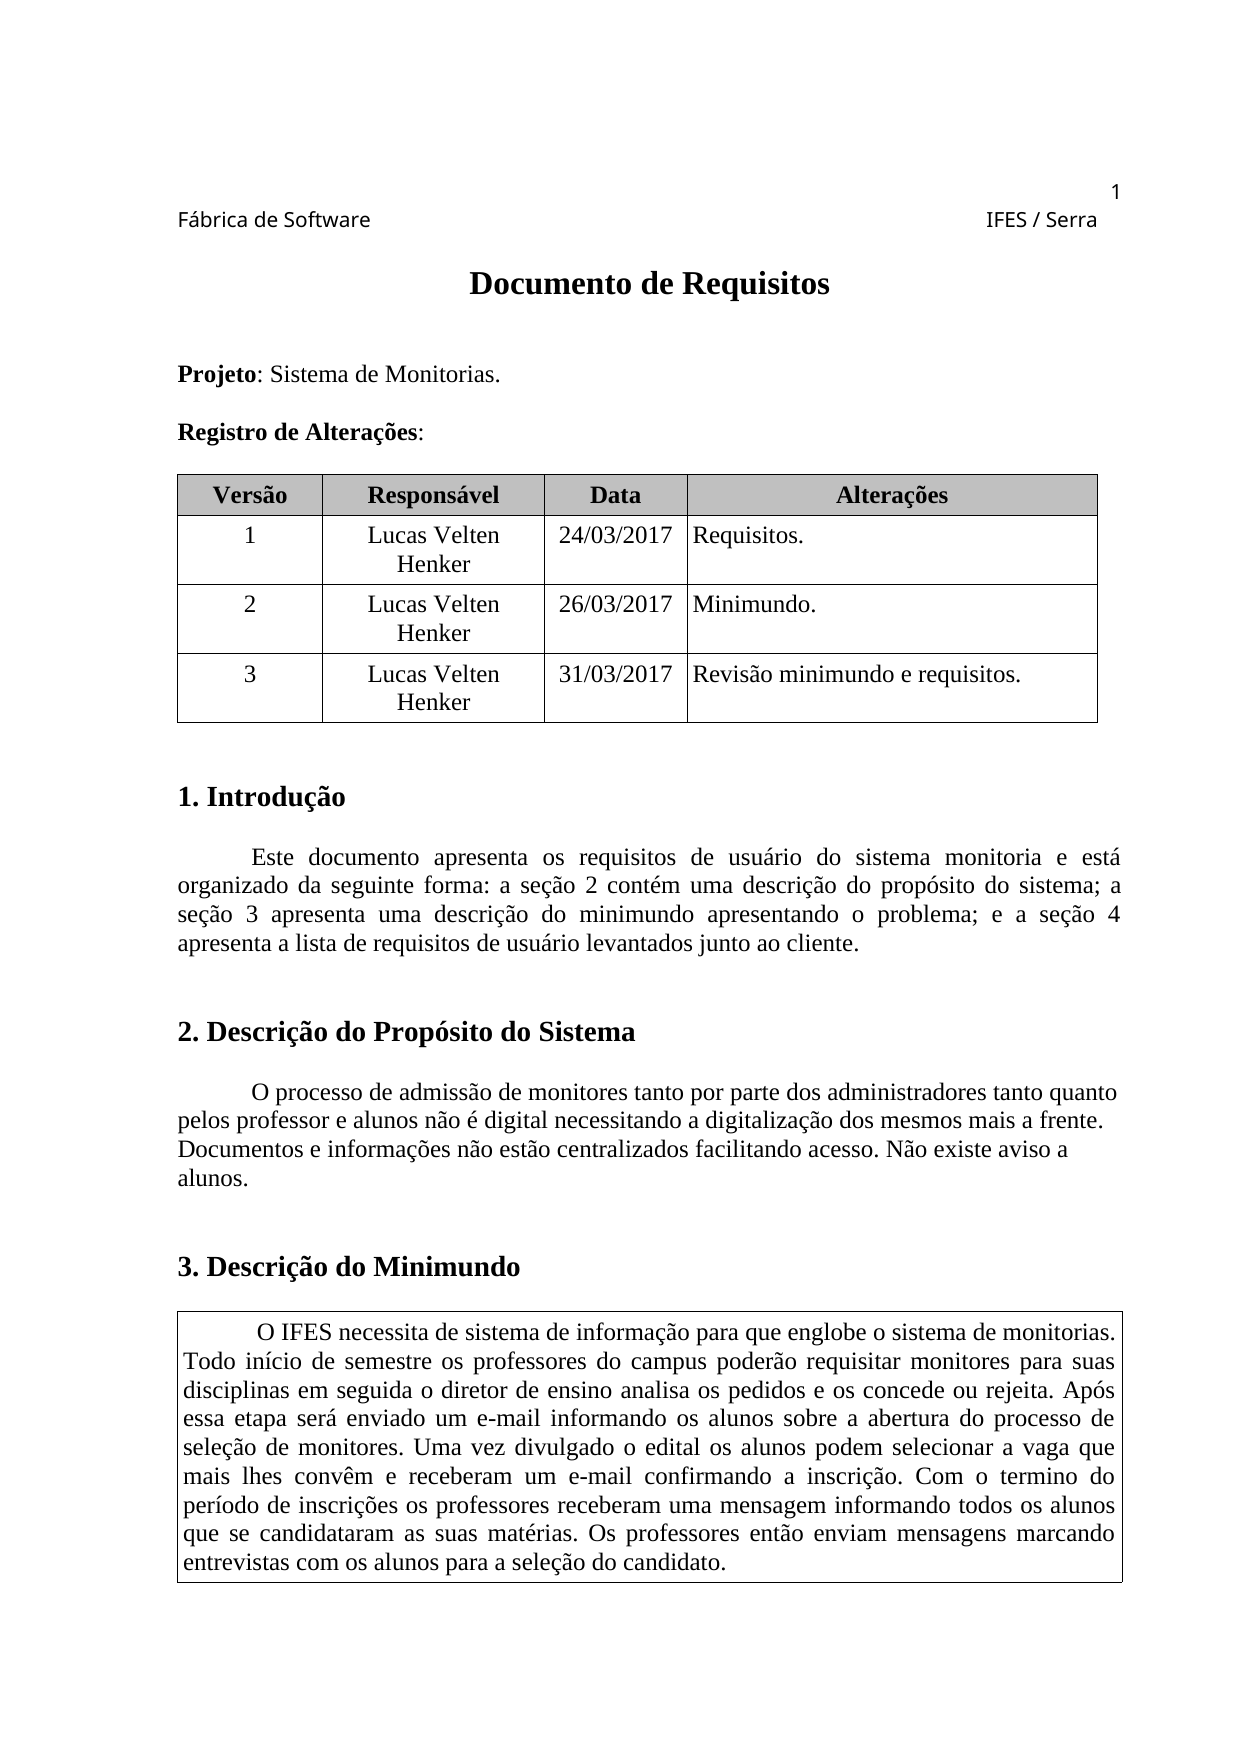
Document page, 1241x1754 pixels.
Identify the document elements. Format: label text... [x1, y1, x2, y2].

text Documento de Requisitos [177, 263, 1122, 302]
text 3. Descrição do Minimundo [177, 1249, 1122, 1283]
table_cell Lucas Velten Henker [323, 585, 544, 653]
table_cell 1 [178, 516, 322, 584]
text Projeto: Sistema de Monitorias. [177, 359, 1122, 388]
table_header Alterações [688, 475, 1097, 515]
table_cell 31/03/2017 [545, 654, 687, 722]
text O processo de admissão de monitores tanto por parte dos administradores tanto quanto pelos professor e alunos não é digital necessitando a digitalização dos mesmos mais a frente. Documentos e informações não estão centralizados facilitando acesso. Não existe aviso a alunos. [177, 1077, 1122, 1192]
table_cell Requisitos. [688, 516, 1097, 584]
text Este documento apresenta os requisitos de usuário do sistema monitoria e está organizado da seguinte forma: a seção 2 contém uma descrição do propósito do sistema; a seção 3 apresenta uma descrição do minimundo apresentando o problema; e a seção 4 apresenta a lista de requisitos de usuário levantados junto ao cliente. [177, 842, 1122, 957]
table_cell 2 [178, 585, 322, 653]
table_cell Lucas Velten Henker [323, 654, 544, 722]
table_header O IFES necessita de sistema de informação para que englobe o sistema de monitorias. Todo início de semestre os professores do campus poderão requisitar monitores para suas disciplinas em seguida o diretor de ensino analisa os pedidos e os concede ou rejeita. Após essa etapa será enviado um e-mail informando os alunos sobre a abertura do processo de seleção de monitores. Uma vez divulgado o edital os alunos podem selecionar a vaga que mais lhes convêm e receberam um e-mail confirmando a inscrição. Com o termino do período de inscrições os professores receberam uma mensagem informando todos os alunos que se candidataram as suas matérias. Os professores então enviam mensagens marcando entrevistas com os alunos para a seleção do candidato. [178, 1312, 1122, 1582]
table_header Versão [178, 475, 322, 515]
table_header Data [545, 475, 687, 515]
text 2. Descrição do Propósito do Sistema [177, 1014, 1122, 1048]
text Registro de Alterações: [177, 417, 1122, 446]
table_cell Revisão minimundo e requisitos. [688, 654, 1097, 722]
table_cell Lucas Velten Henker [323, 516, 544, 584]
table_cell Minimundo. [688, 585, 1097, 653]
table_cell 3 [178, 654, 322, 722]
text 1. Introdução [177, 779, 1122, 813]
table_cell 24/03/2017 [545, 516, 687, 584]
table_cell 26/03/2017 [545, 585, 687, 653]
table_header Responsável [323, 475, 544, 515]
